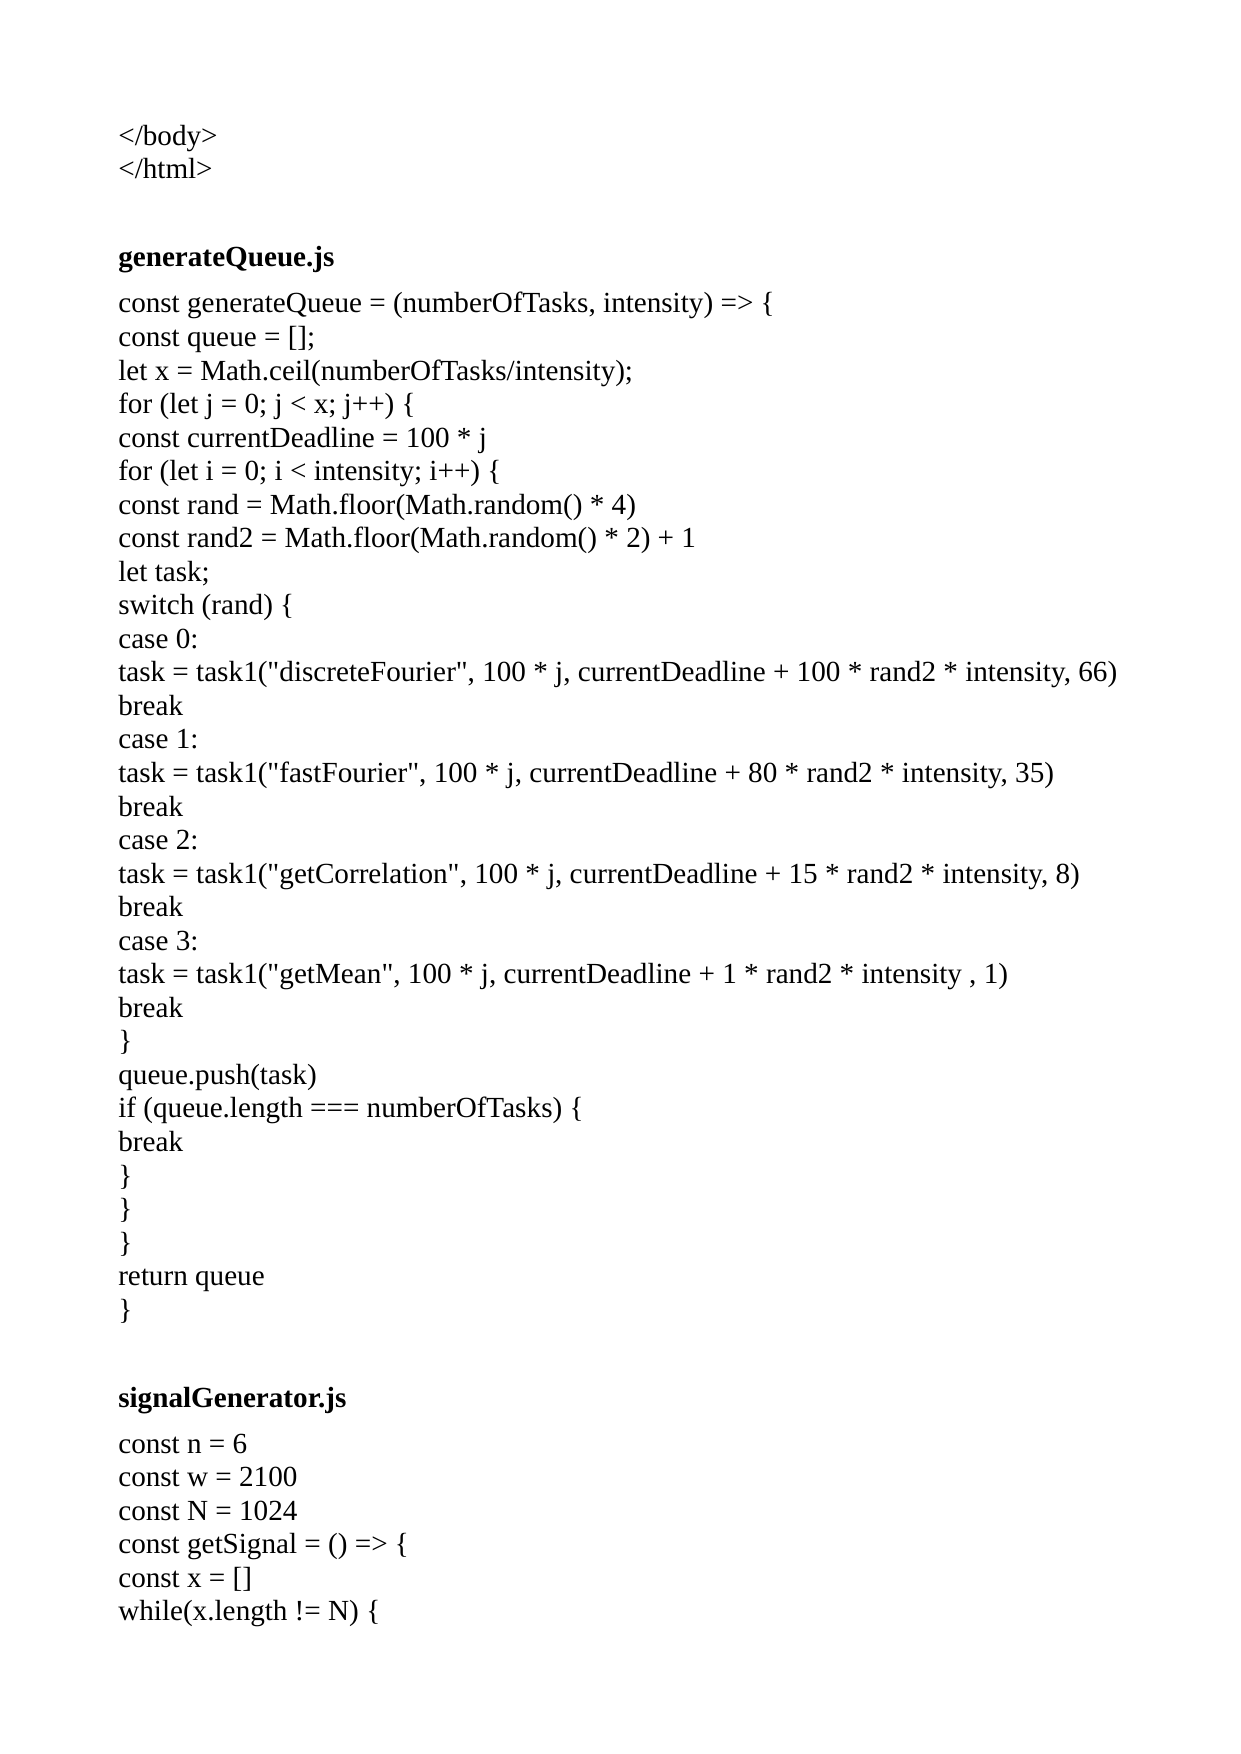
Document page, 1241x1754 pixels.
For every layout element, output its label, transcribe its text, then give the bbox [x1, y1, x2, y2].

text const generateQueue = (numberOfTasks, intensity) => { const queue = []; let x = Math.ceil(numberOfTasks/intensity); for (let j = 0; j < x; j++) { const currentDeadline = 100 * j for (let i = 0; i < intensity; i++) { const rand = Math.floor(Math.random() * 4) const rand2 = Math.floor(Math.random() * 2) + 1 let task; switch (rand) { case 0: task = task1("discreteFourier", 100 * j, currentDeadline + 100 * rand2 * intensity, 66) break case 1: task = task1("fastFourier", 100 * j, currentDeadline + 80 * rand2 * intensity, 35) break case 2: task = task1("getCorrelation", 100 * j, currentDeadline + 15 * rand2 * intensity, 8) break case 3: task = task1("getMean", 100 * j, currentDeadline + 1 * rand2 * intensity , 1) break } queue.push(task) if (queue.length === numberOfTasks) { break } } } return queue } [118, 286, 1122, 1325]
text </body> </html> [118, 118, 1122, 185]
subtitle generateQueue.js [118, 239, 1122, 273]
text const n = 6 const w = 2100 const N = 1024 const getSignal = () => { const x = [] while(x.length != N) { [118, 1426, 1122, 1627]
subtitle signalGenerator.js [118, 1380, 1122, 1413]
